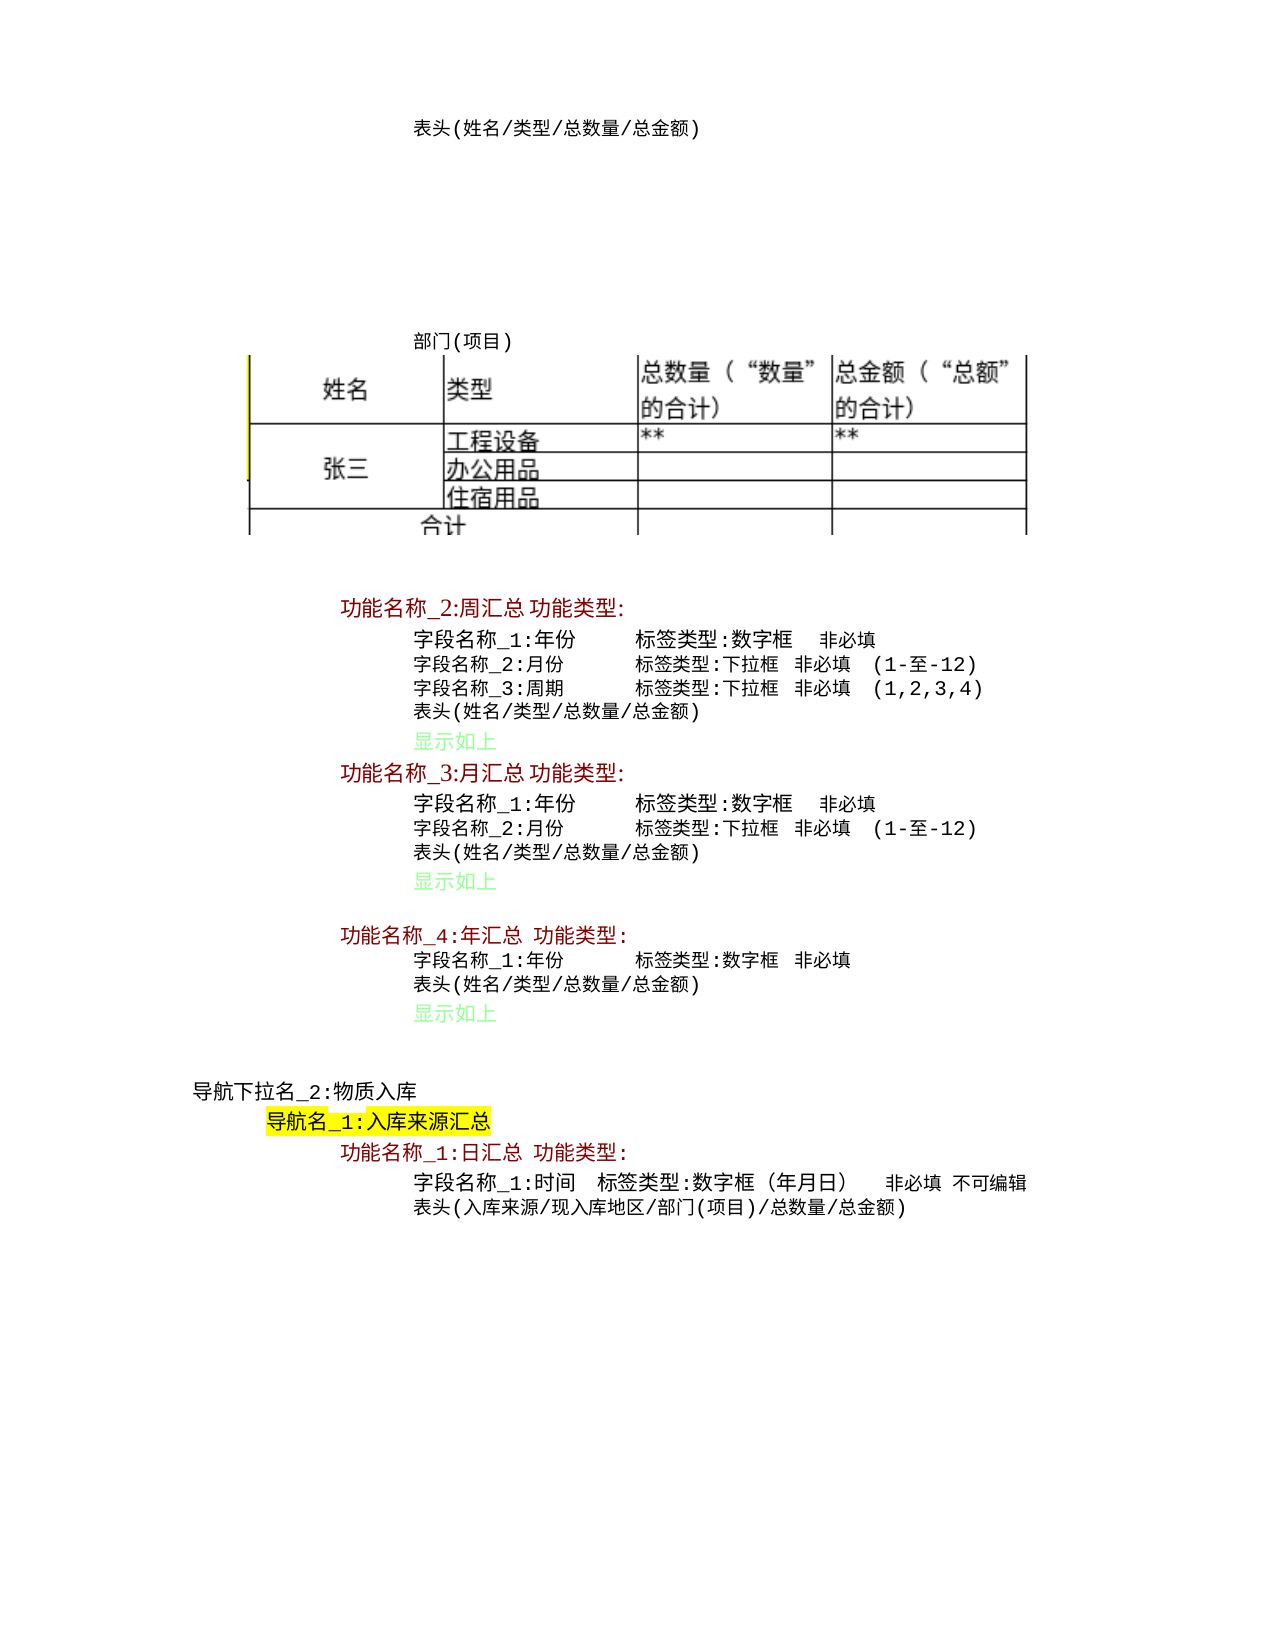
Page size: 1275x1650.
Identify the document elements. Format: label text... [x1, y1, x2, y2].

text 字段名称_3:周期 标签类型:下拉框 非必填 (1,2,3,4) [118, 677, 1157, 701]
text 表头(姓名/类型/总数量/总金额) [118, 118, 1157, 142]
text 字段名称_1:时间 标签类型:数字框（年月日） 非必填 不可编辑 [118, 1166, 1157, 1197]
text 导航下拉名_2:物质入库 [118, 1075, 1157, 1106]
text 部门(项目) [118, 331, 1157, 355]
text 显示如上 [118, 725, 1157, 756]
text 功能名称_1:日汇总 功能类型: [118, 1136, 1157, 1166]
text 显示如上 [118, 997, 1157, 1028]
text 表头(姓名/类型/总数量/总金额) [118, 701, 1157, 725]
text 导航名_1:入库来源汇总 [118, 1106, 1157, 1136]
text 字段名称_1:年份 标签类型:数字框 非必填 [118, 623, 1157, 653]
text 字段名称_1:年份 标签类型:数字框 非必填 [118, 787, 1157, 818]
text 字段名称_1:年份 标签类型:数字框 非必填 [118, 950, 1157, 974]
text 字段名称_2:月份 标签类型:下拉框 非必填 (1-至-12) [118, 818, 1157, 841]
text 字段名称_2:月份 标签类型:下拉框 非必填 (1-至-12) [118, 653, 1157, 677]
text 表头(姓名/类型/总数量/总金额) [118, 974, 1157, 997]
text 表头(姓名/类型/总数量/总金额) [118, 841, 1157, 865]
text 功能名称_3:月汇总 功能类型: [118, 756, 1157, 787]
text 功能名称_2:周汇总 功能类型: [118, 591, 1157, 623]
text 显示如上 [118, 865, 1157, 896]
text 表头(入库来源/现入库地区/部门(项目)/总数量/总金额) [118, 1197, 1157, 1221]
picture [246, 355, 1029, 535]
text 功能名称_4:年汇总 功能类型: [118, 919, 1157, 950]
